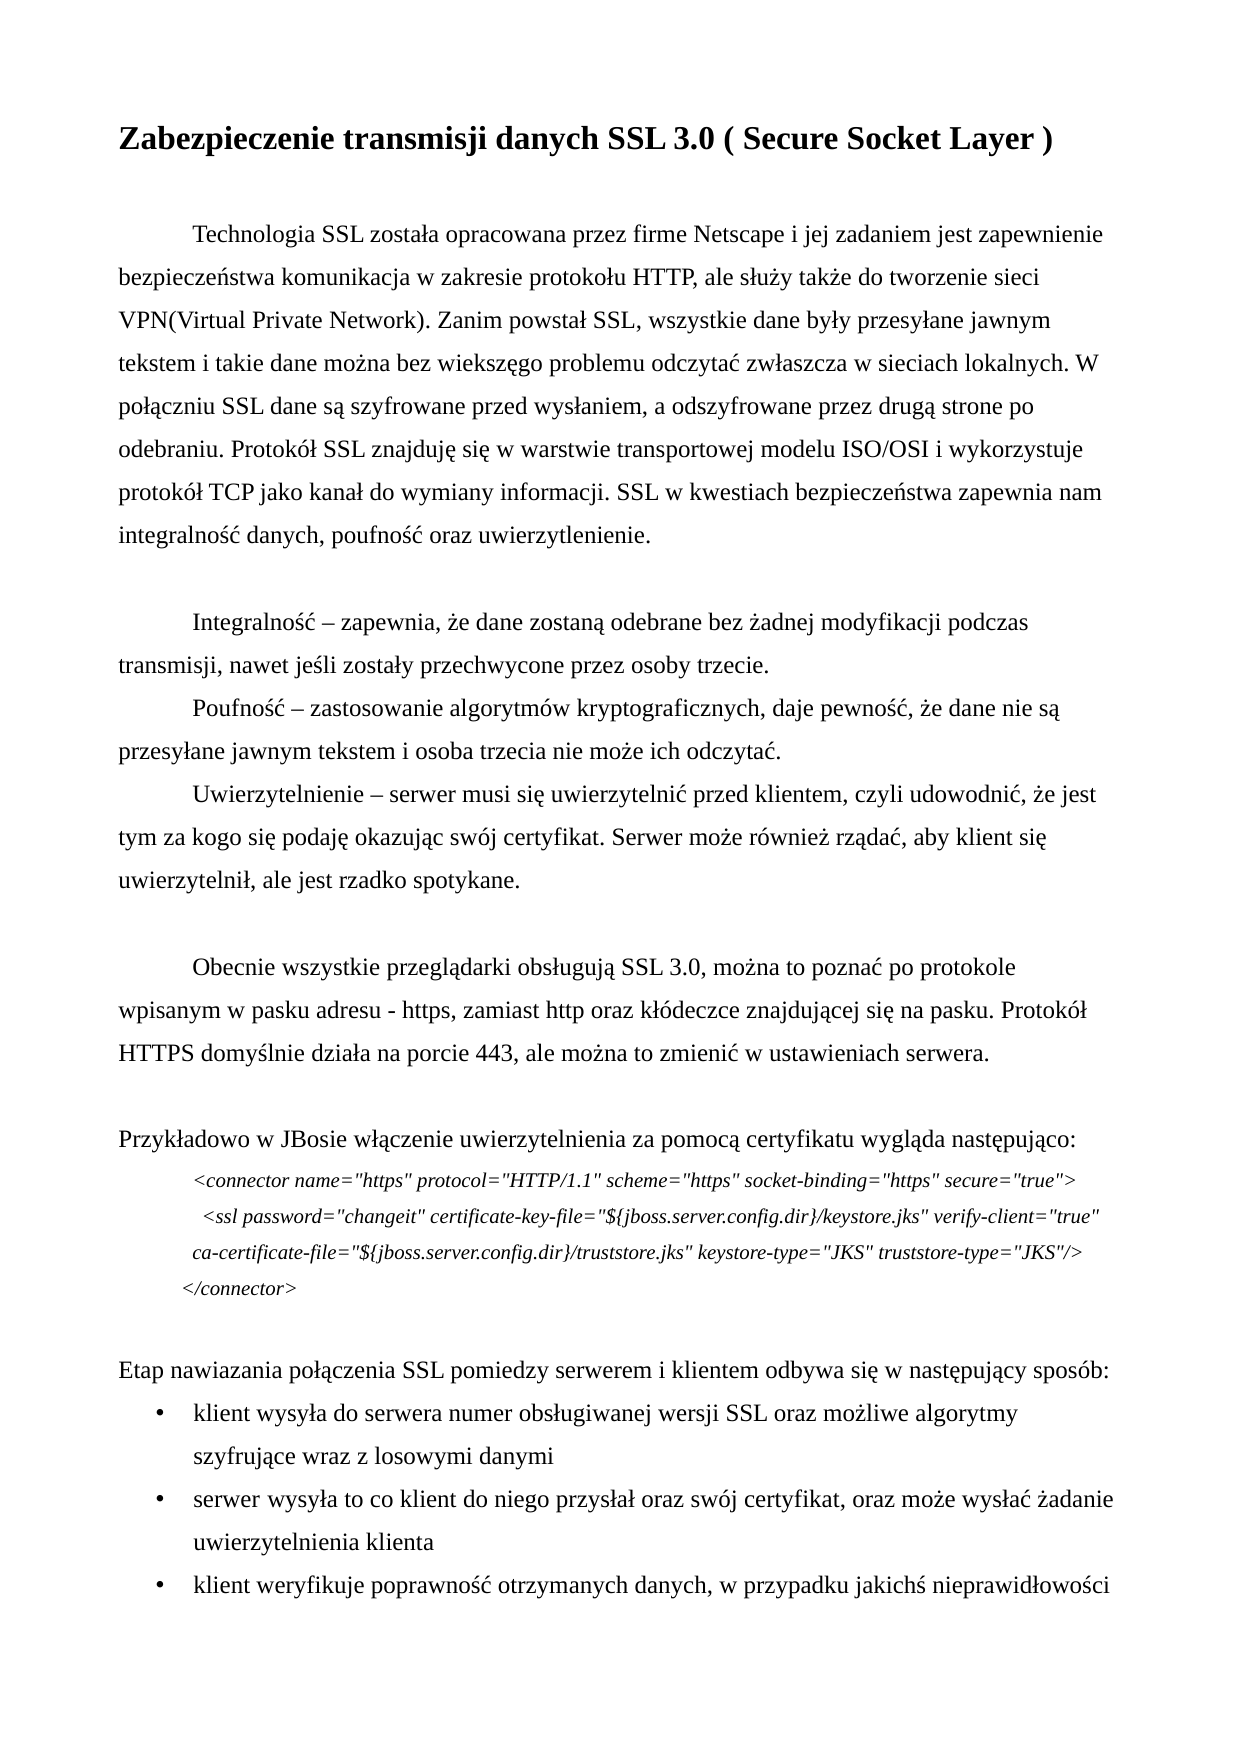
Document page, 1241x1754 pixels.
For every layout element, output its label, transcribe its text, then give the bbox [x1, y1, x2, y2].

list klient wysyła do serwera numer obsługiwanej wersji SSL oraz możliwe algorytmy szyfrujące wraz z losowymi danymi [156, 1398, 1122, 1470]
text Integralność – zapewnia, że dane zostaną odebrane bez żadnej modyfikacji podczas transmisji, nawet jeśli zostały przechwycone przez osoby trzecie. [118, 607, 1122, 679]
text Zabezpieczenie transmisji danych SSL 3.0 ( Secure Socket Layer ) [118, 118, 1122, 156]
text <connector name="https" protocol="HTTP/1.1" scheme="https" socket-binding="https" secure="true"> [118, 1167, 1122, 1192]
text Poufność – zastosowanie algorytmów kryptograficznych, daje pewność, że dane nie są przesyłane jawnym tekstem i osoba trzecia nie może ich odczytać. [118, 693, 1122, 765]
list klient weryfikuje poprawność otrzymanych danych, w przypadku jakichś nieprawidłowości [156, 1570, 1122, 1599]
list serwer wysyła to co klient do niego przysłał oraz swój certyfikat, oraz może wysłać żadanie uwierzytelnienia klienta [156, 1484, 1122, 1556]
text Etap nawiazania połączenia SSL pomiedzy serwerem i klientem odbywa się w następujący sposób: [118, 1355, 1122, 1383]
text Uwierzytelnienie – serwer musi się uwierzytelnić przed klientem, czyli udowodnić, że jest tym za kogo się podaję okazując swój certyfikat. Serwer może również rządać, aby klient się uwierzytelnił, ale jest rzadko spotykane. [118, 779, 1122, 894]
text Technologia SSL została opracowana przez firme Netscape i jej zadaniem jest zapewnienie bezpieczeństwa komunikacja w zakresie protokołu HTTP, ale służy także do tworzenie sieci VPN(Virtual Private Network). Zanim powstał SSL, wszystkie dane były przesyłane jawnym tekstem i takie dane można bez wiekszęgo problemu odczytać zwłaszcza w sieciach lokalnych. W połączniu SSL dane są szyfrowane przed wysłaniem, a odszyfrowane przez drugą strone po odebraniu. Protokół SSL znajduję się w warstwie transportowej modelu ISO/OSI i wykorzystuje protokół TCP jako kanał do wymiany informacji. SSL w kwestiach bezpieczeństwa zapewnia nam integralność danych, poufność oraz uwierzytlenienie. [118, 219, 1122, 549]
text Przykładowo w JBosie włączenie uwierzytelnienia za pomocą certyfikatu wygląda następująco: [118, 1124, 1122, 1153]
text <ssl password="changeit" certificate-key-file="${jboss.server.config.dir}/keystore.jks" verify-client="true" ca-certificate-file="${jboss.server.config.dir}/truststore.jks" keystore-type="JKS" truststore-type="JKS"/> [118, 1203, 1122, 1264]
text </connector> [118, 1276, 1122, 1300]
text Obecnie wszystkie przeglądarki obsługują SSL 3.0, można to poznać po protokole wpisanym w pasku adresu - https, zamiast http oraz kłódeczce znajdującej się na pasku. Protokół HTTPS domyślnie działa na porcie 443, ale można to zmienić w ustawieniach serwera. [118, 952, 1122, 1067]
